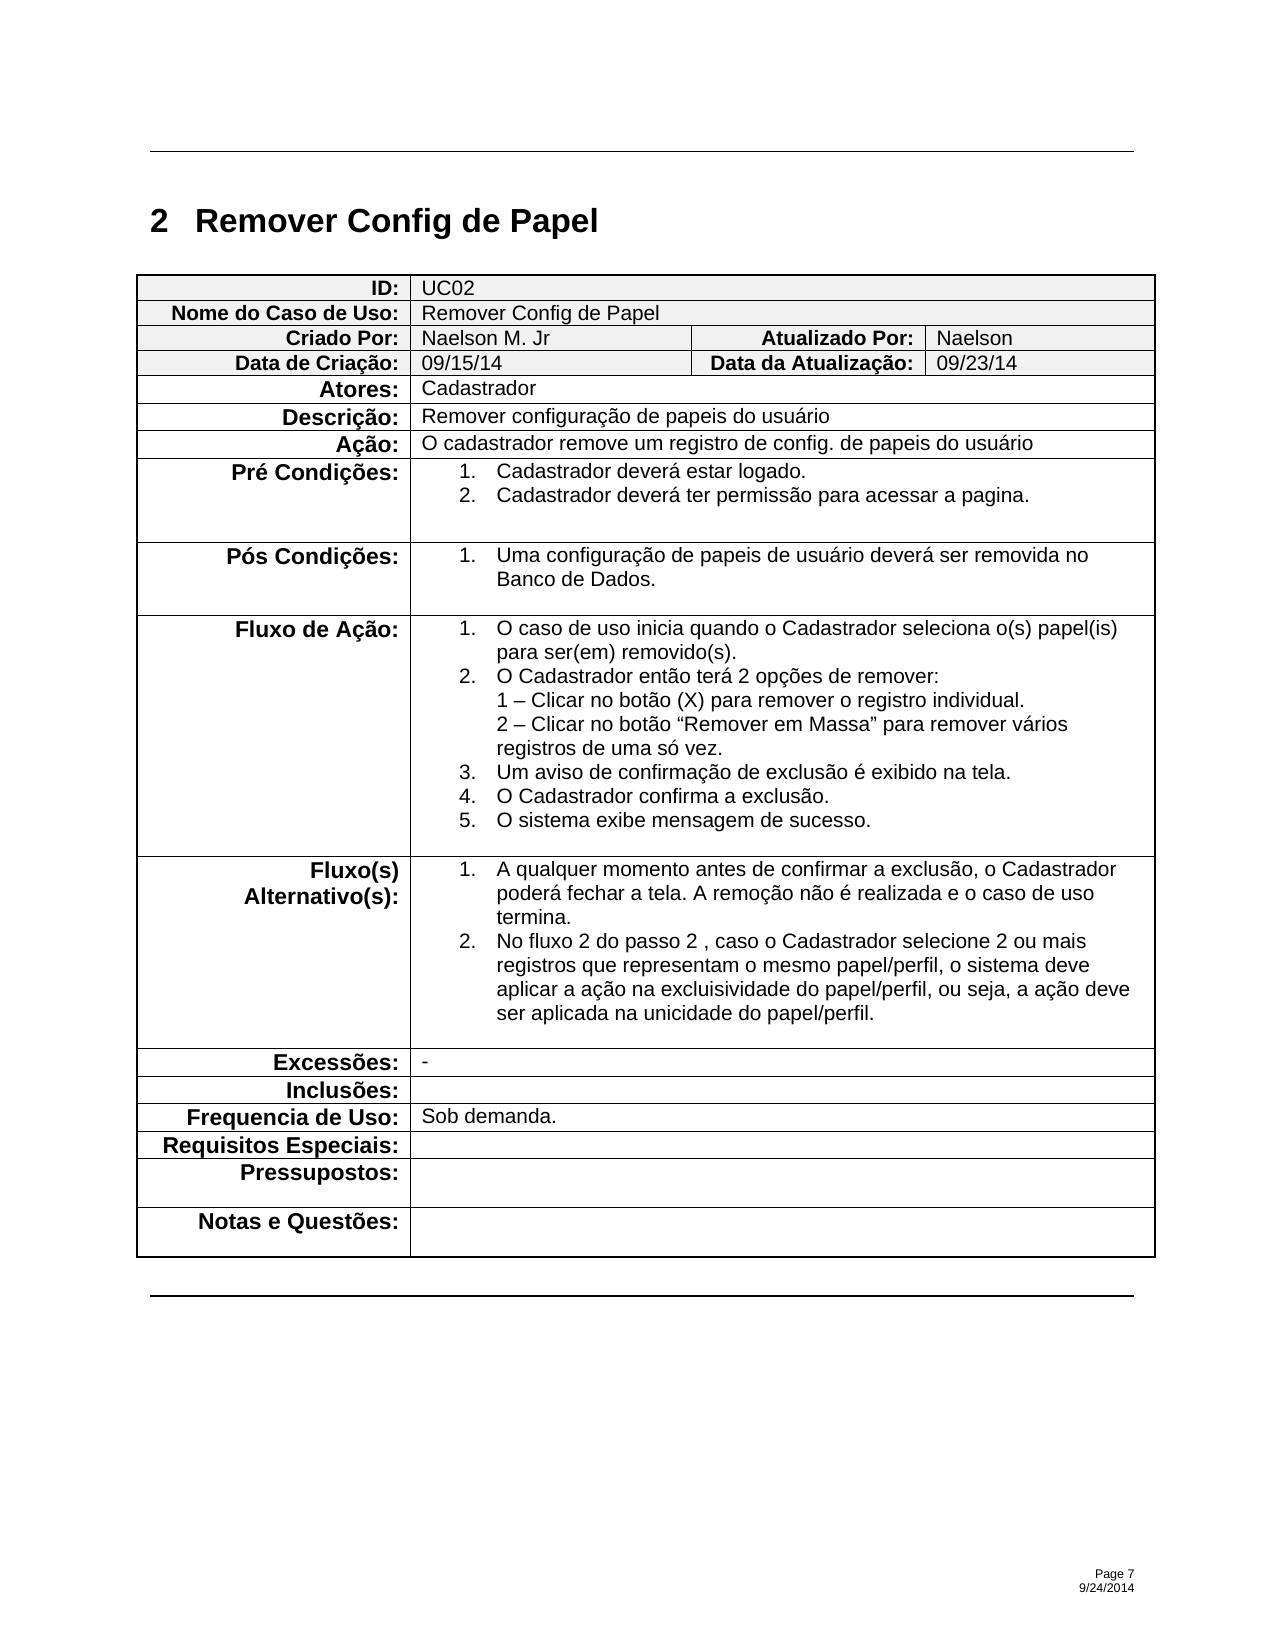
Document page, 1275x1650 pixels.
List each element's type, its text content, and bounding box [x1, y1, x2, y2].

table_cell Remover Config de Papel [411, 301, 1154, 325]
table_cell Naelson M. Jr [411, 326, 691, 350]
table_cell Pressupostos: [138, 1159, 410, 1207]
table_cell Data de Criação: [138, 351, 410, 375]
table_cell Inclusões: [138, 1077, 410, 1103]
table_cell Requisitos Especiais: [138, 1132, 410, 1158]
table_cell Notas e Questões: [138, 1208, 410, 1256]
table_cell O cadastrador remove um registro de config. de papeis do usuário [411, 431, 1154, 457]
table_cell Cadastrador [411, 376, 1154, 403]
table_cell 23/09/14 [926, 351, 1154, 375]
table_cell Pós Condições: [138, 543, 410, 615]
table_cell A qualquer momento antes de confirmar a exclusão, o Cadastrador poderá fechar a tela. A remoção não é realizada e o caso de uso termina. No fluxo 2 do passo 2 , caso o Cadastrador selecione 2 ou mais registros que representam o mesmo papel/perfil, o sistema deve aplicar a ação na excluisividade do papel/perfil, ou seja, a ação deve ser aplicada na unicidade do papel/perfil. [411, 857, 1154, 1048]
table_cell Remover configuração de papeis do usuário [411, 404, 1154, 430]
table_cell Frequencia de Uso: [138, 1104, 410, 1131]
table_cell O caso de uso inicia quando o Cadastrador seleciona o(s) papel(is) para ser(em) removido(s). O Cadastrador então terá 2 opções de remover: 1 – Clicar no botão (X) para remover o registro individual. 2 – Clicar no botão “Remover em Massa” para remover vários registros de uma só vez. Um aviso de confirmação de exclusão é exibido na tela. O Cadastrador confirma a exclusão. O sistema exibe mensagem de sucesso. [411, 616, 1154, 856]
table_cell [411, 1132, 1154, 1158]
table_cell [411, 1159, 1154, 1207]
table_cell 15/09/14 [411, 351, 691, 375]
table_header UC02 [411, 276, 1154, 300]
table_cell Fluxo de Ação: [138, 616, 410, 856]
table_cell Descrição: [138, 404, 410, 430]
table_cell Naelson [926, 326, 1154, 350]
table_cell [411, 1208, 1154, 1256]
table_cell Sob demanda. [411, 1104, 1154, 1131]
table_cell Pré Condições: [138, 459, 410, 542]
table_cell Data da Atualização: [692, 351, 925, 375]
table_cell Criado Por: [138, 326, 410, 350]
table_cell Excessões: [138, 1049, 410, 1076]
table_header ID: [138, 276, 410, 300]
table_cell Cadastrador deverá estar logado. Cadastrador deverá ter permissão para acessar a pagina. [411, 459, 1154, 542]
table_cell Ação: [138, 431, 410, 457]
table_cell Nome do Caso de Uso: [138, 301, 410, 325]
subtitle Remover Config de Papel [150, 201, 1134, 239]
table_cell Fluxo(s) Alternativo(s): [138, 857, 410, 1048]
table_cell Atores: [138, 376, 410, 403]
table_cell [411, 1077, 1154, 1103]
table_cell - [411, 1049, 1154, 1076]
table_cell Uma configuração de papeis de usuário deverá ser removida no Banco de Dados. [411, 543, 1154, 615]
table_cell Atualizado Por: [692, 326, 925, 350]
